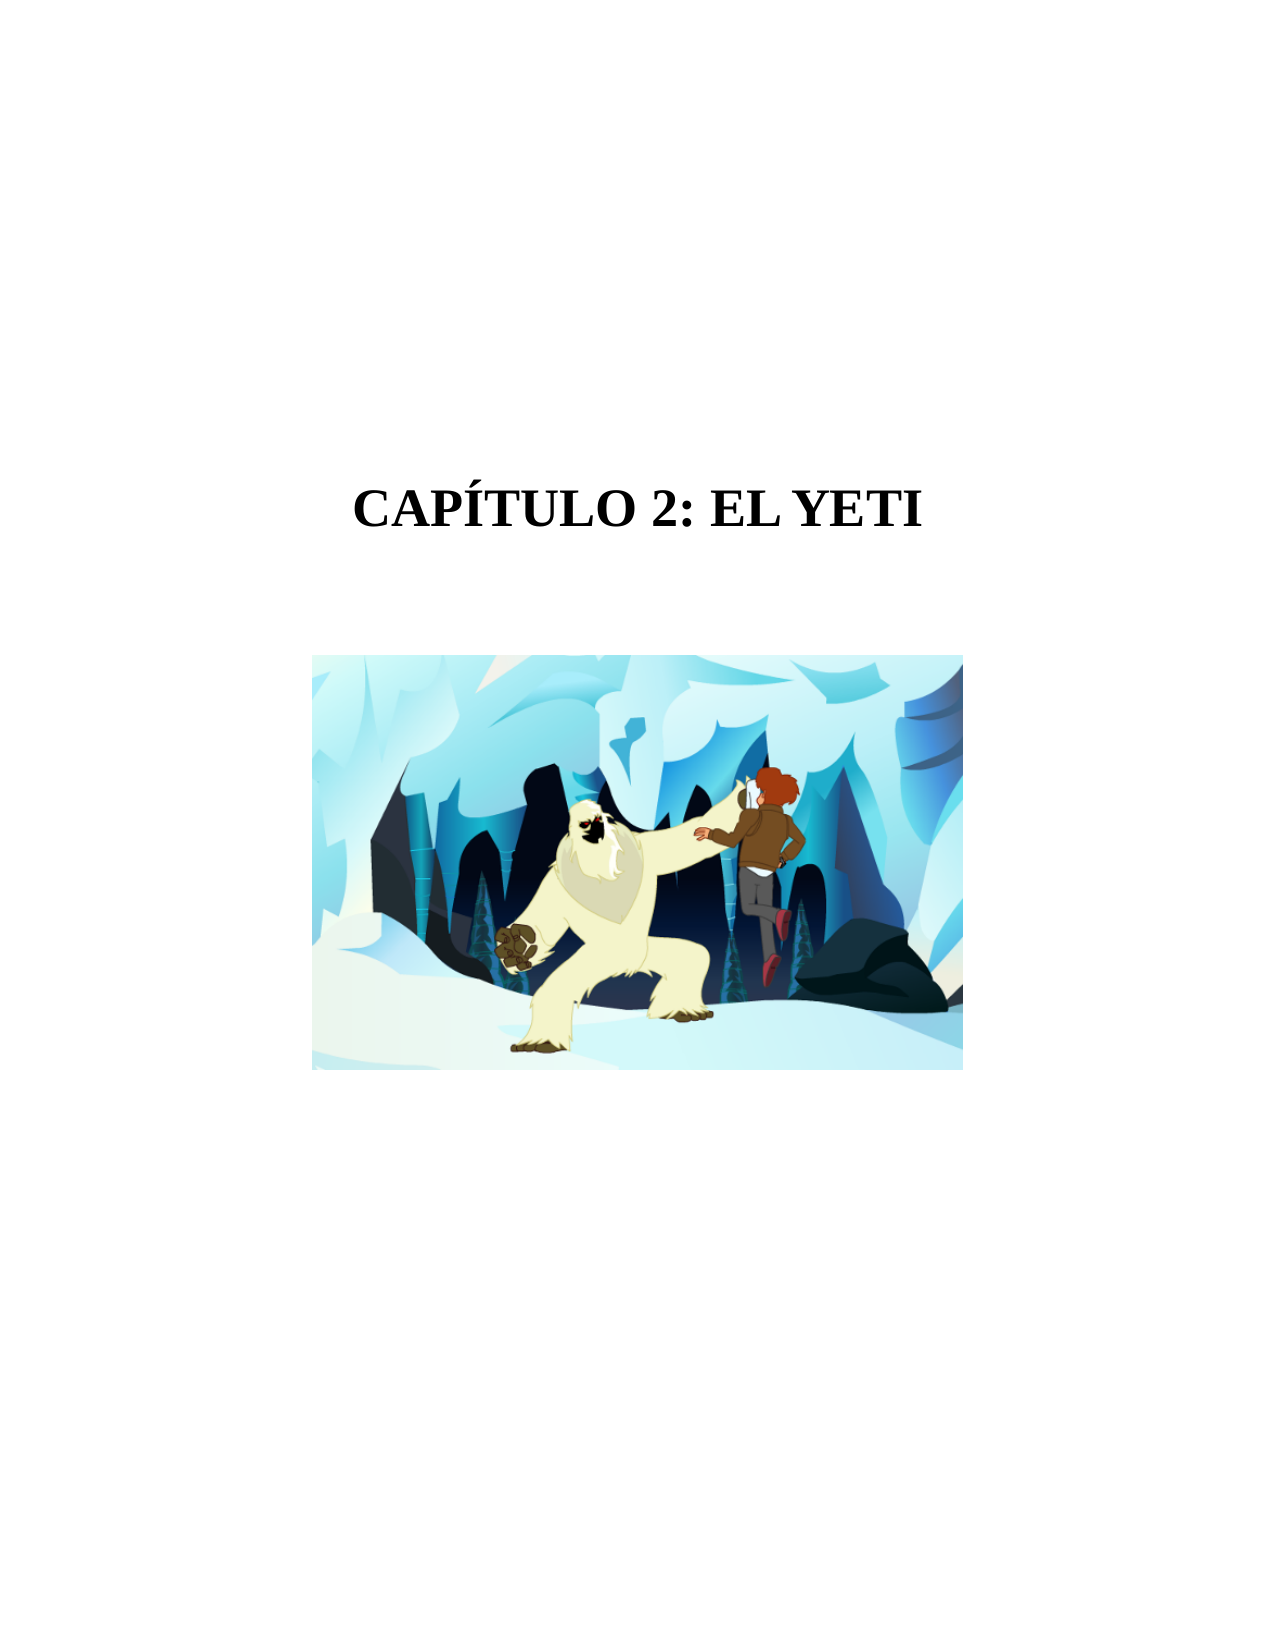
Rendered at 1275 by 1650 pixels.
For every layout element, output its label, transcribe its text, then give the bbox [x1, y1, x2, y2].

subtitle EL YETI [121, 475, 1154, 538]
picture [312, 655, 963, 1070]
